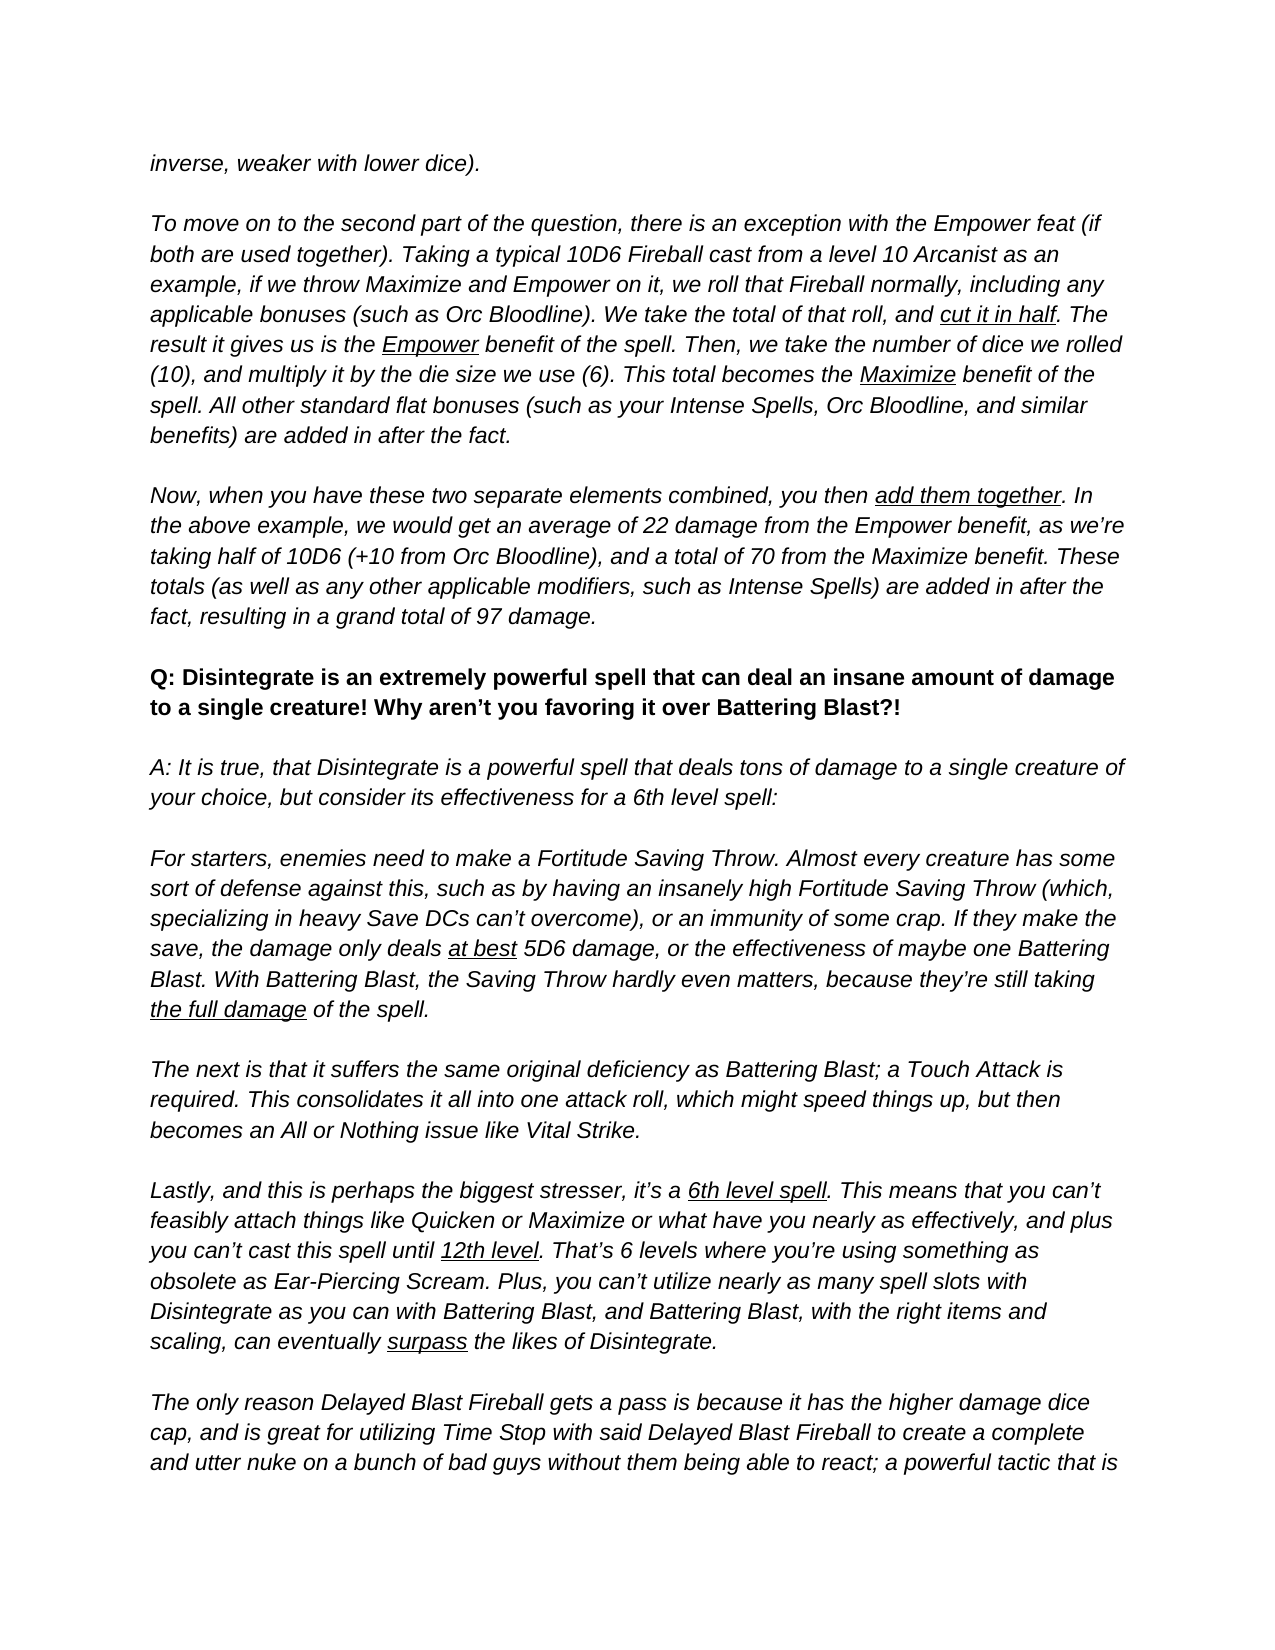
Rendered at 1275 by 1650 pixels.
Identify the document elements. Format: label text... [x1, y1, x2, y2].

text A: It is true, that Disintegrate is a powerful spell that deals tons of damage to a single creature of your choice, but consider its effectiveness for a 6th level spell: [150, 754, 1125, 811]
text Q: Disintegrate is an extremely powerful spell that can deal an insane amount of damage to a single creature! Why aren’t you favoring it over Battering Blast?! [150, 663, 1125, 720]
text Now, when you have these two separate elements combined, you then add them together. In the above example, we would get an average of 22 damage from the Empower benefit, as we’re taking half of 10D6 (+10 from Orc Bloodline), and a total of 70 from the Maximize benefit. These totals (as well as any other applicable modifiers, such as Intense Spells) are added in after the fact, resulting in a grand total of 97 damage. [150, 482, 1125, 629]
text The next is that it suffers the same original deficiency as Battering Blast; a Touch Attack is required. This consolidates it all into one attack roll, which might speed things up, but then becomes an All or Nothing issue like Vital Strike. [150, 1056, 1125, 1143]
text To move on to the second part of the question, there is an exception with the Empower feat (if both are used together). Taking a typical 10D6 Fireball cast from a level 10 Arcanist as an example, if we throw Maximize and Empower on it, we roll that Fireball normally, including any applicable bonuses (such as Orc Bloodline). We take the total of that roll, and cut it in half. The result it gives us is the Empower benefit of the spell. Then, we take the number of dice we rolled (10), and multiply it by the die size we use (6). This total becomes the Maximize benefit of the spell. All other standard flat bonuses (such as your Intense Spells, Orc Bloodline, and similar benefits) are added in after the fact. [150, 210, 1125, 448]
text The only reason Delayed Blast Fireball gets a pass is because it has the higher damage dice cap, and is great for utilizing Time Stop with said Delayed Blast Fireball to create a complete and utter nuke on a bunch of bad guys without them being able to react; a powerful tactic that is [150, 1388, 1125, 1475]
text For starters, enemies need to make a Fortitude Saving Throw. Almost every creature has some sort of defense against this, such as by having an insanely high Fortitude Saving Throw (which, specializing in heavy Save DCs can’t overcome), or an immunity of some crap. If they make the save, the damage only deals at best 5D6 damage, or the effectiveness of maybe one Battering Blast. With Battering Blast, the Saving Throw hardly even matters, because they’re still taking the full damage of the spell. [150, 845, 1125, 1022]
text Lastly, and this is perhaps the biggest stresser, it’s a 6th level spell. This means that you can’t feasibly attach things like Quicken or Maximize or what have you nearly as effectively, and plus you can’t cast this spell until 12th level. That’s 6 levels where you’re using something as obsolete as Ear-Piercing Scream. Plus, you can’t utilize nearly as many spell slots with Disintegrate as you can with Battering Blast, and Battering Blast, with the right items and scaling, can eventually surpass the likes of Disintegrate. [150, 1177, 1125, 1354]
text inverse, weaker with lower dice). [150, 150, 1125, 176]
